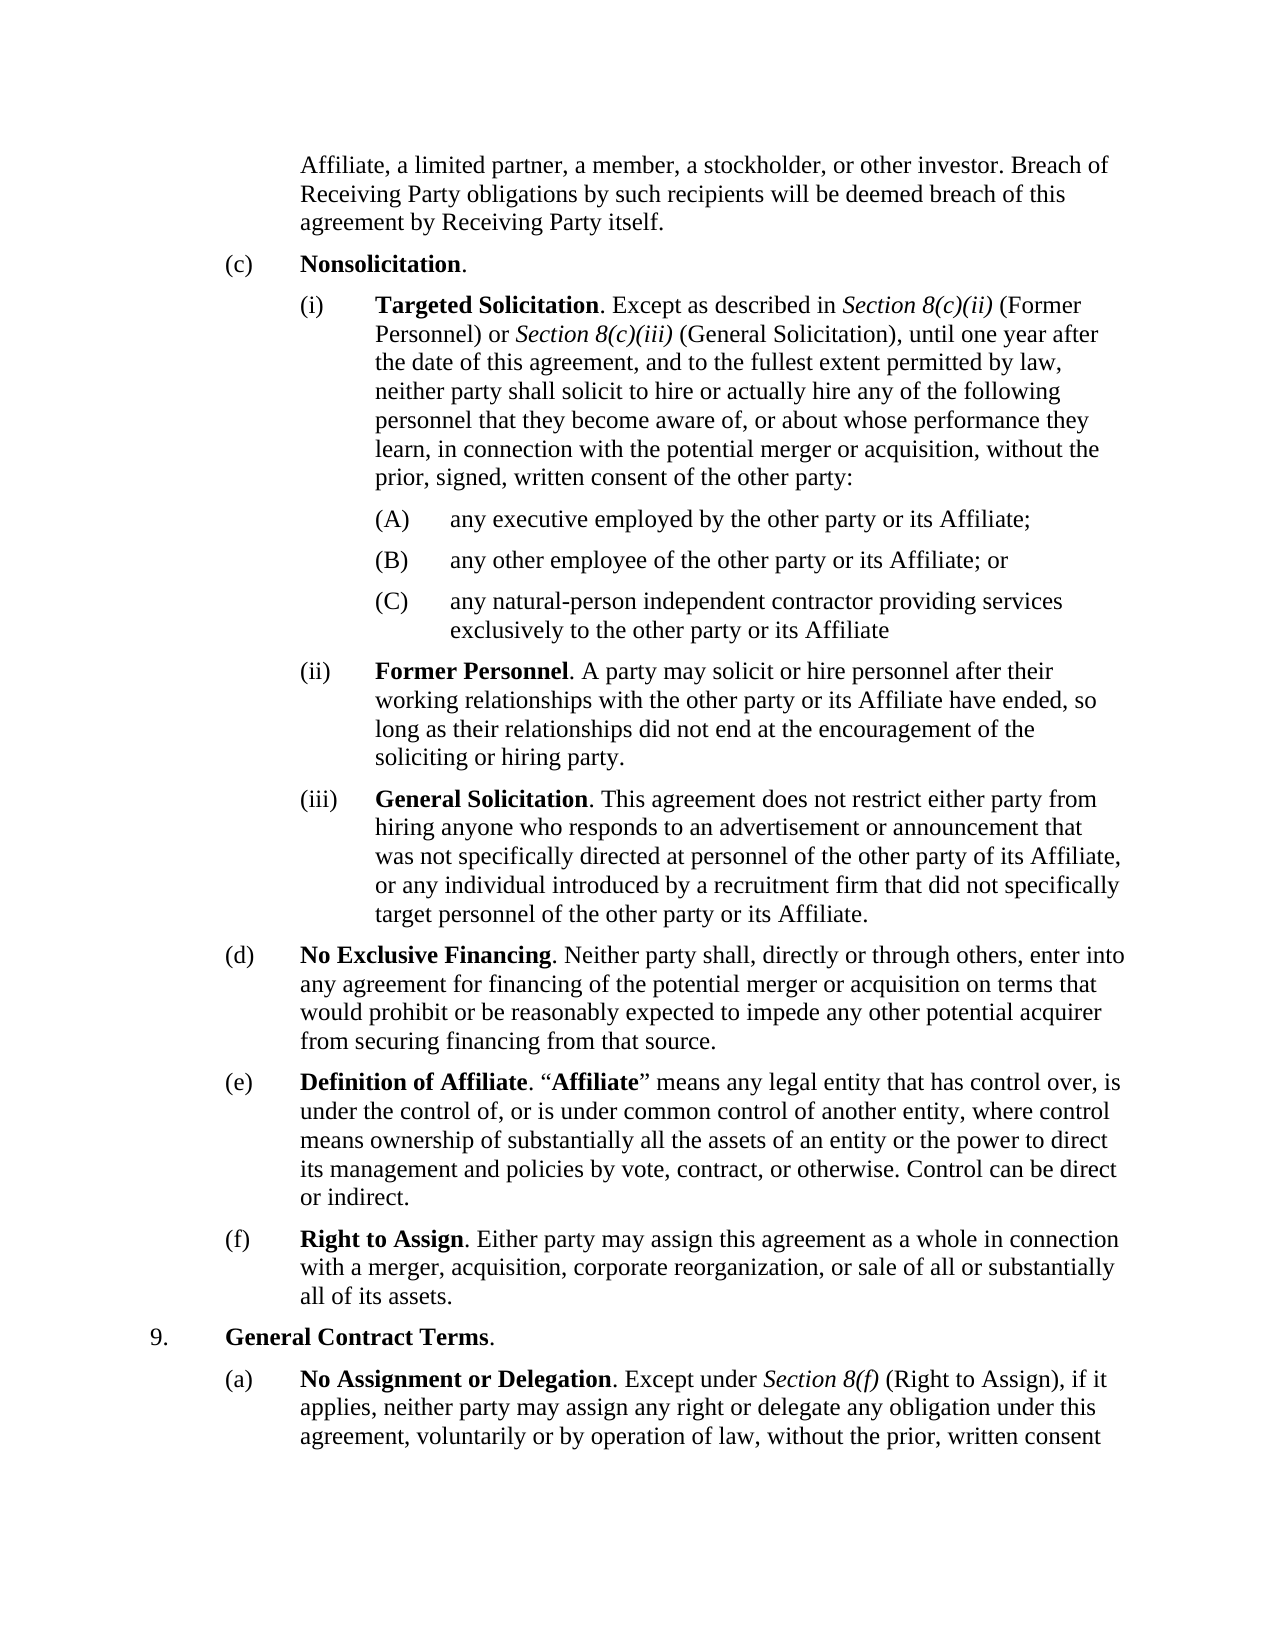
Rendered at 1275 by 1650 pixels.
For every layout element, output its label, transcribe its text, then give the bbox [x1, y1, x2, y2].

text (a) No Assignment or Delegation. Except under Section 8(f) (Right to Assign), if it applies, neither party may assign any right or delegate any obligation under this agreement, voluntarily or by operation of law, without the prior, written consent [225, 1364, 1125, 1450]
text (i) Targeted Solicitation. Except as described in Section 8(c)(ii) (Former Personnel) or Section 8(c)(iii) (General Solicitation), until one year after the date of this agreement, and to the fullest extent permitted by law, neither party shall solicit to hire or actually hire any of the following personnel that they become aware of, or about whose performance they learn, in connection with the potential merger or acquisition, without the prior, signed, written consent of the other party: [300, 290, 1125, 491]
text Affiliate, a limited partner, a member, a stockholder, or other investor. Breach of Receiving Party obligations by such recipients will be deemed breach of this agreement by Receiving Party itself. [225, 150, 1125, 236]
text (ii) Former Personnel. A party may solicit or hire personnel after their working relationships with the other party or its Affiliate have ended, so long as their relationships did not end at the encouragement of the soliciting or hiring party. [300, 656, 1125, 771]
text (A) any executive employed by the other party or its Affiliate; [375, 504, 1125, 532]
text (c) Nonsolicitation. [225, 249, 1125, 277]
text (f) Right to Assign. Either party may assign this agreement as a whole in connection with a merger, acquisition, corporate reorganization, or sale of all or substantially all of its assets. [225, 1224, 1125, 1310]
text (B) any other employee of the other party or its Affiliate; or [375, 545, 1125, 574]
text (iii) General Solicitation. This agreement does not restrict either party from hiring anyone who responds to an advertisement or announcement that was not specifically directed at personnel of the other party of its Affiliate, or any individual introduced by a recruitment firm that did not specifically target personnel of the other party or its Affiliate. [300, 784, 1125, 927]
text 9. General Contract Terms. [150, 1322, 1125, 1351]
text (e) Definition of Affiliate. “Affiliate” means any legal entity that has control over, is under the control of, or is under common control of another entity, where control means ownership of substantially all the assets of an entity or the power to direct its management and policies by vote, contract, or otherwise. Control can be direct or indirect. [225, 1067, 1125, 1211]
text (C) any natural-person independent contractor providing services exclusively to the other party or its Affiliate [375, 586, 1125, 644]
text (d) No Exclusive Financing. Neither party shall, directly or through others, enter into any agreement for financing of the potential merger or acquisition on terms that would prohibit or be reasonably expected to impede any other potential acquirer from securing financing from that source. [225, 940, 1125, 1055]
